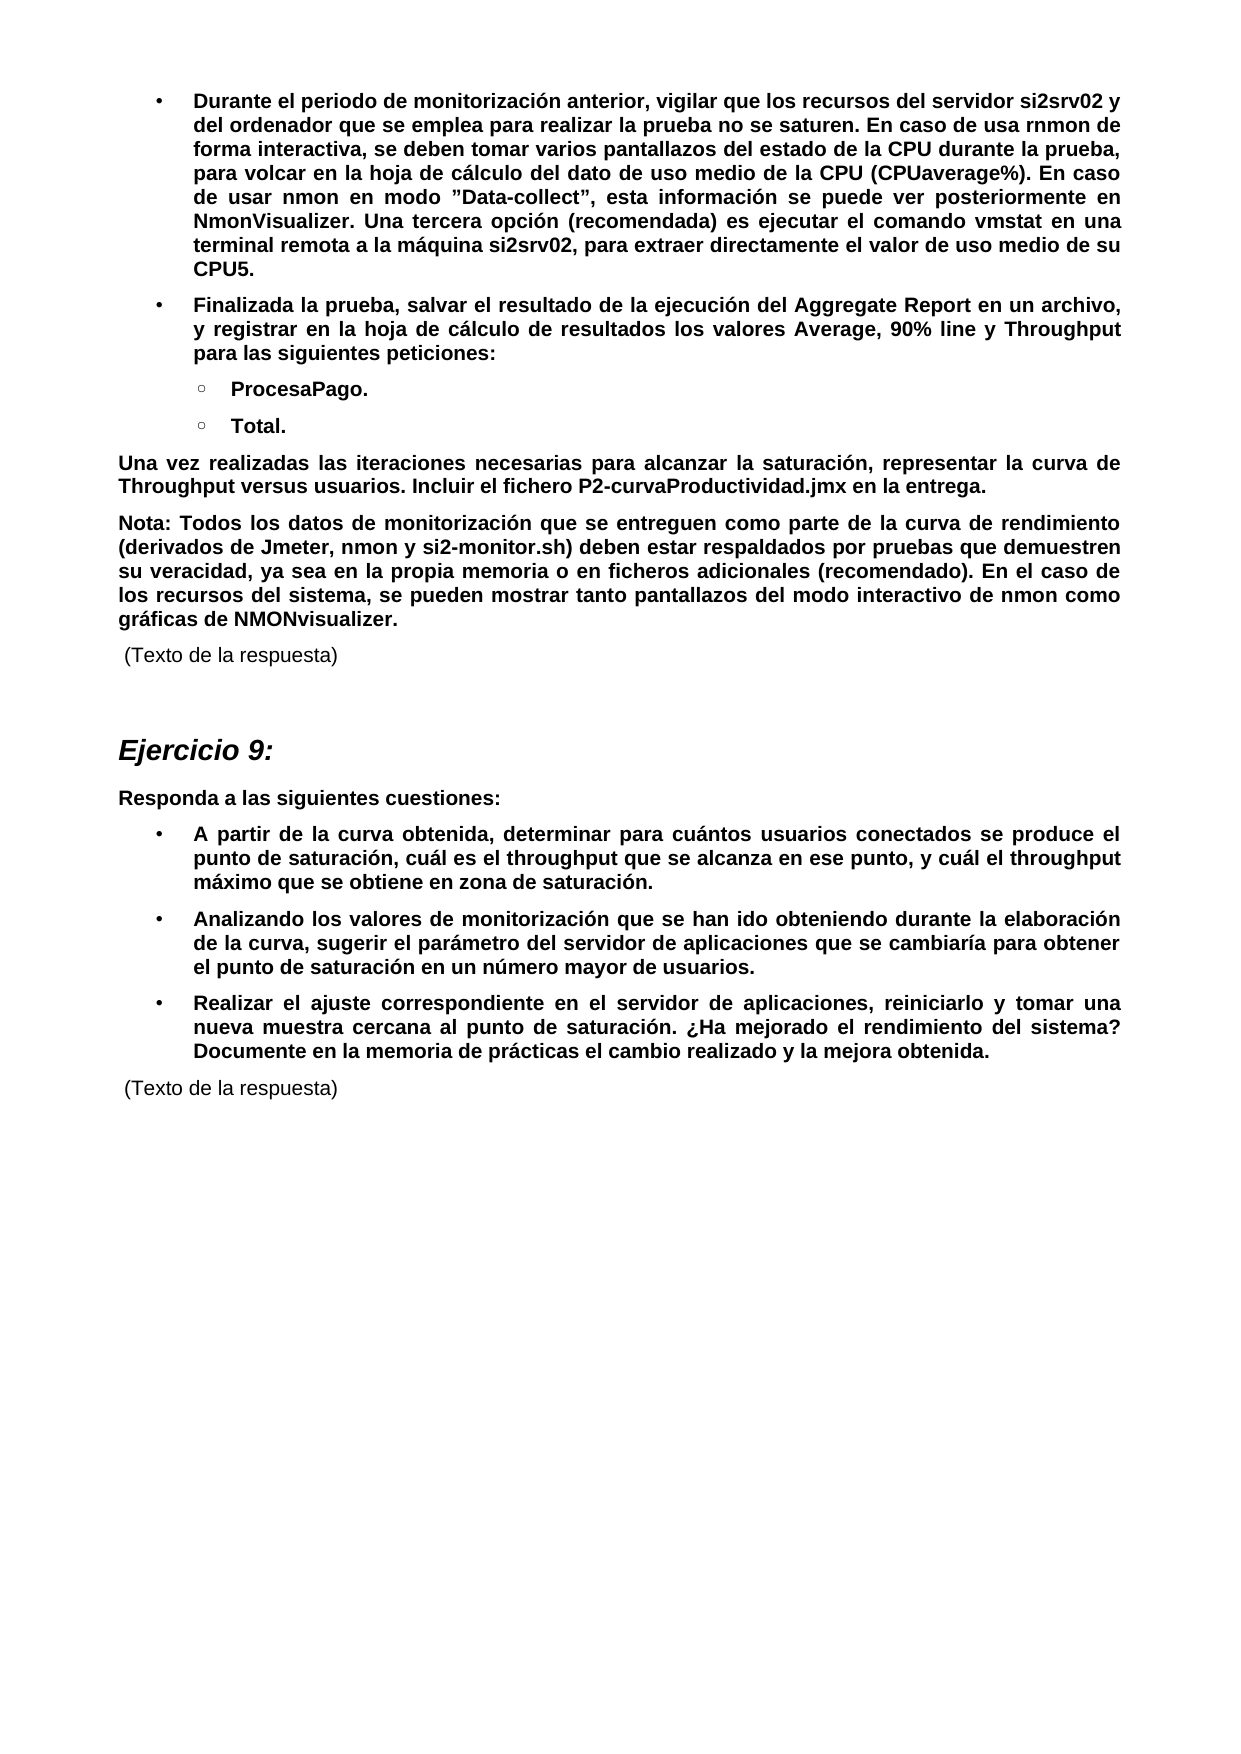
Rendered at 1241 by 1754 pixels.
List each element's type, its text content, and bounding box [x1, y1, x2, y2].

list Analizando los valores de monitorización que se han ido obteniendo durante la elaboración de la curva, sugerir el parámetro del servidor de aplicaciones que se cambiaría para obtener el punto de saturación en un número mayor de usuarios. [156, 907, 1122, 978]
list A partir de la curva obtenida, determinar para cuántos usuarios conectados se produce el punto de saturación, cuál es el throughput que se alcanza en ese punto, y cuál el throughput máximo que se obtiene en zona de saturación. [156, 822, 1122, 894]
text (Texto de la respuesta) [118, 643, 1122, 667]
subtitle Ejercicio 9: [118, 733, 1122, 767]
text Una vez realizadas las iteraciones necesarias para alcanzar la saturación, representar la curva de Throughput versus usuarios. Incluir el fichero P2-curvaProductividad.jmx en la entrega. [118, 450, 1122, 498]
text (Texto de la respuesta) [118, 1076, 1122, 1099]
list ProcesaPago. [193, 377, 1122, 401]
list Realizar el ajuste correspondiente en el servidor de aplicaciones, reiniciarlo y tomar una nueva muestra cercana al punto de saturación. ¿Ha mejorado el rendimiento del sistema?Documente en la memoria de prácticas el cambio realizado y la mejora obtenida. [156, 991, 1122, 1063]
text Responda a las siguientes cuestiones: [118, 786, 1122, 809]
list Total. [193, 414, 1122, 438]
list Finalizada la prueba, salvar el resultado de la ejecución del Aggregate Report en un archivo, y registrar en la hoja de cálculo de resultados los valores Average, 90% line y Throughput para las siguientes peticiones: [156, 293, 1122, 365]
text Nota: Todos los datos de monitorización que se entreguen como parte de la curva de rendimiento (derivados de Jmeter, nmon y si2-monitor.sh) deben estar respaldados por pruebas que demuestren su veracidad, ya sea en la propia memoria o en ficheros adicionales (recomendado). En el caso de los recursos del sistema, se pueden mostrar tanto pantallazos del modo interactivo de nmon como gráficas de NMONvisualizer. [118, 511, 1122, 631]
list Durante el periodo de monitorización anterior, vigilar que los recursos del servidor si2srv02 y del ordenador que se emplea para realizar la prueba no se saturen. En caso de usa rnmon de forma interactiva, se deben tomar varios pantallazos del estado de la CPU durante la prueba, para volcar en la hoja de cálculo del dato de uso medio de la CPU (CPUaverage%). En caso de usar nmon en modo ”Data-collect”, esta información se puede ver posteriormente en NmonVisualizer. Una tercera opción (recomendada) es ejecutar el comando vmstat en una terminal remota a la máquina si2srv02, para extraer directamente el valor de uso medio de su CPU5. [156, 88, 1122, 280]
